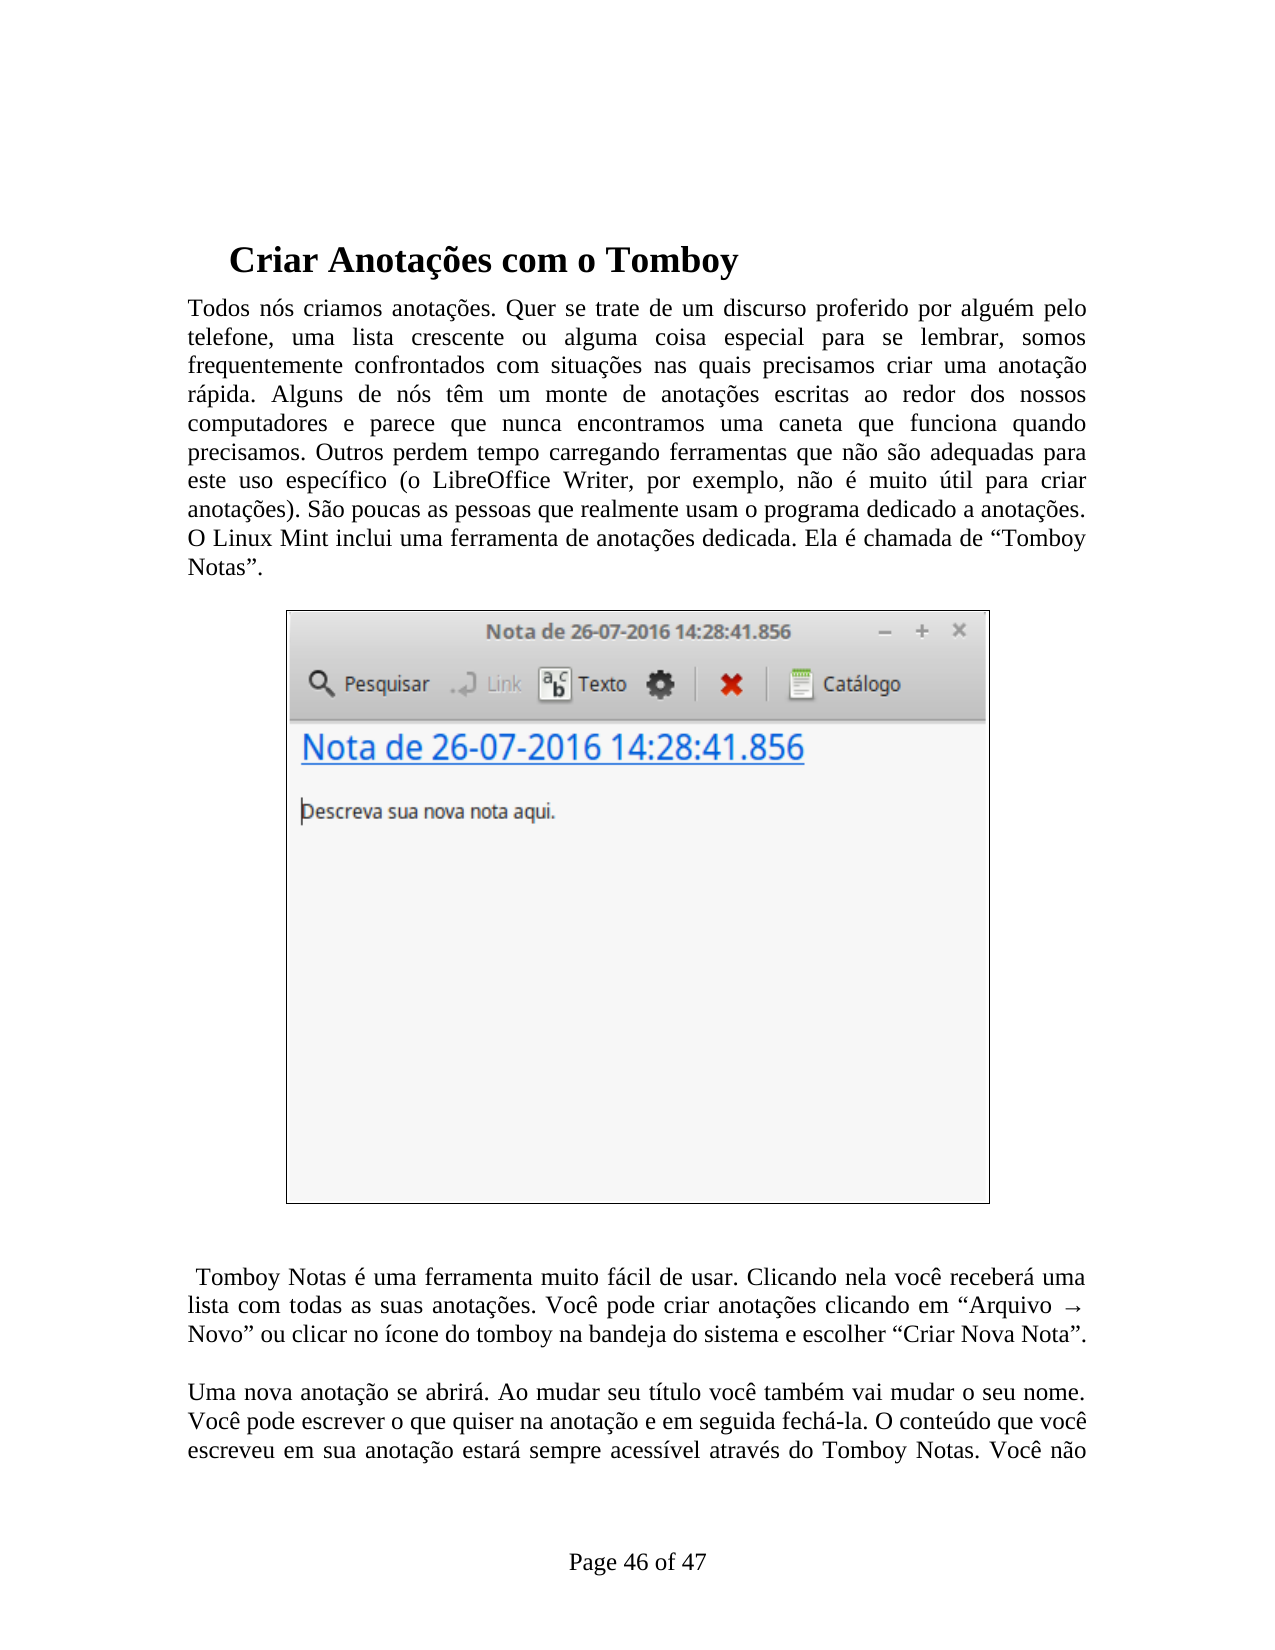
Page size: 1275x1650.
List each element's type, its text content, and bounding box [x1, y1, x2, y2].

text Tomboy Notas é uma ferramenta muito fácil de usar. Clicando nela você receberá uma lista com todas as suas anotações. Você pode criar anotações clicando em “Arquivo → Novo” ou clicar no ícone do tomboy na bandeja do sistema e escolher “Criar Nova Nota”. [187, 1262, 1087, 1348]
text Todos nós criamos anotações. Quer se trate de um discurso proferido por alguém pelo telefone, uma lista crescente ou alguma coisa especial para se lembrar, somos frequentemente confrontados com situações nas quais precisamos criar uma anotação rápida. Alguns de nós têm um monte de anotações escritas ao redor dos nossos computadores e parece que nunca encontramos uma caneta que funciona quando precisamos. Outros perdem tempo carregando ferramentas que não são adequadas para este uso específico (o LibreOffice Writer, por exemplo, não é muito útil para criar anotações). São poucas as pessoas que realmente usam o programa dedicado a anotações. O Linux Mint inclui uma ferramenta de anotações dedicada. Ela é chamada de “Tomboy Notas”. [187, 293, 1087, 580]
picture [289, 612, 986, 1201]
text Uma nova anotação se abrirá. Ao mudar seu título você também vai mudar o seu nome. Você pode escrever o que quiser na anotação e em seguida fechá-la. O conteúdo que você escreveu em sua anotação estará sempre acessível através do Tomboy Notas. Você não [187, 1377, 1087, 1464]
subtitle Criar Anotações com o Tomboy [187, 237, 1087, 281]
